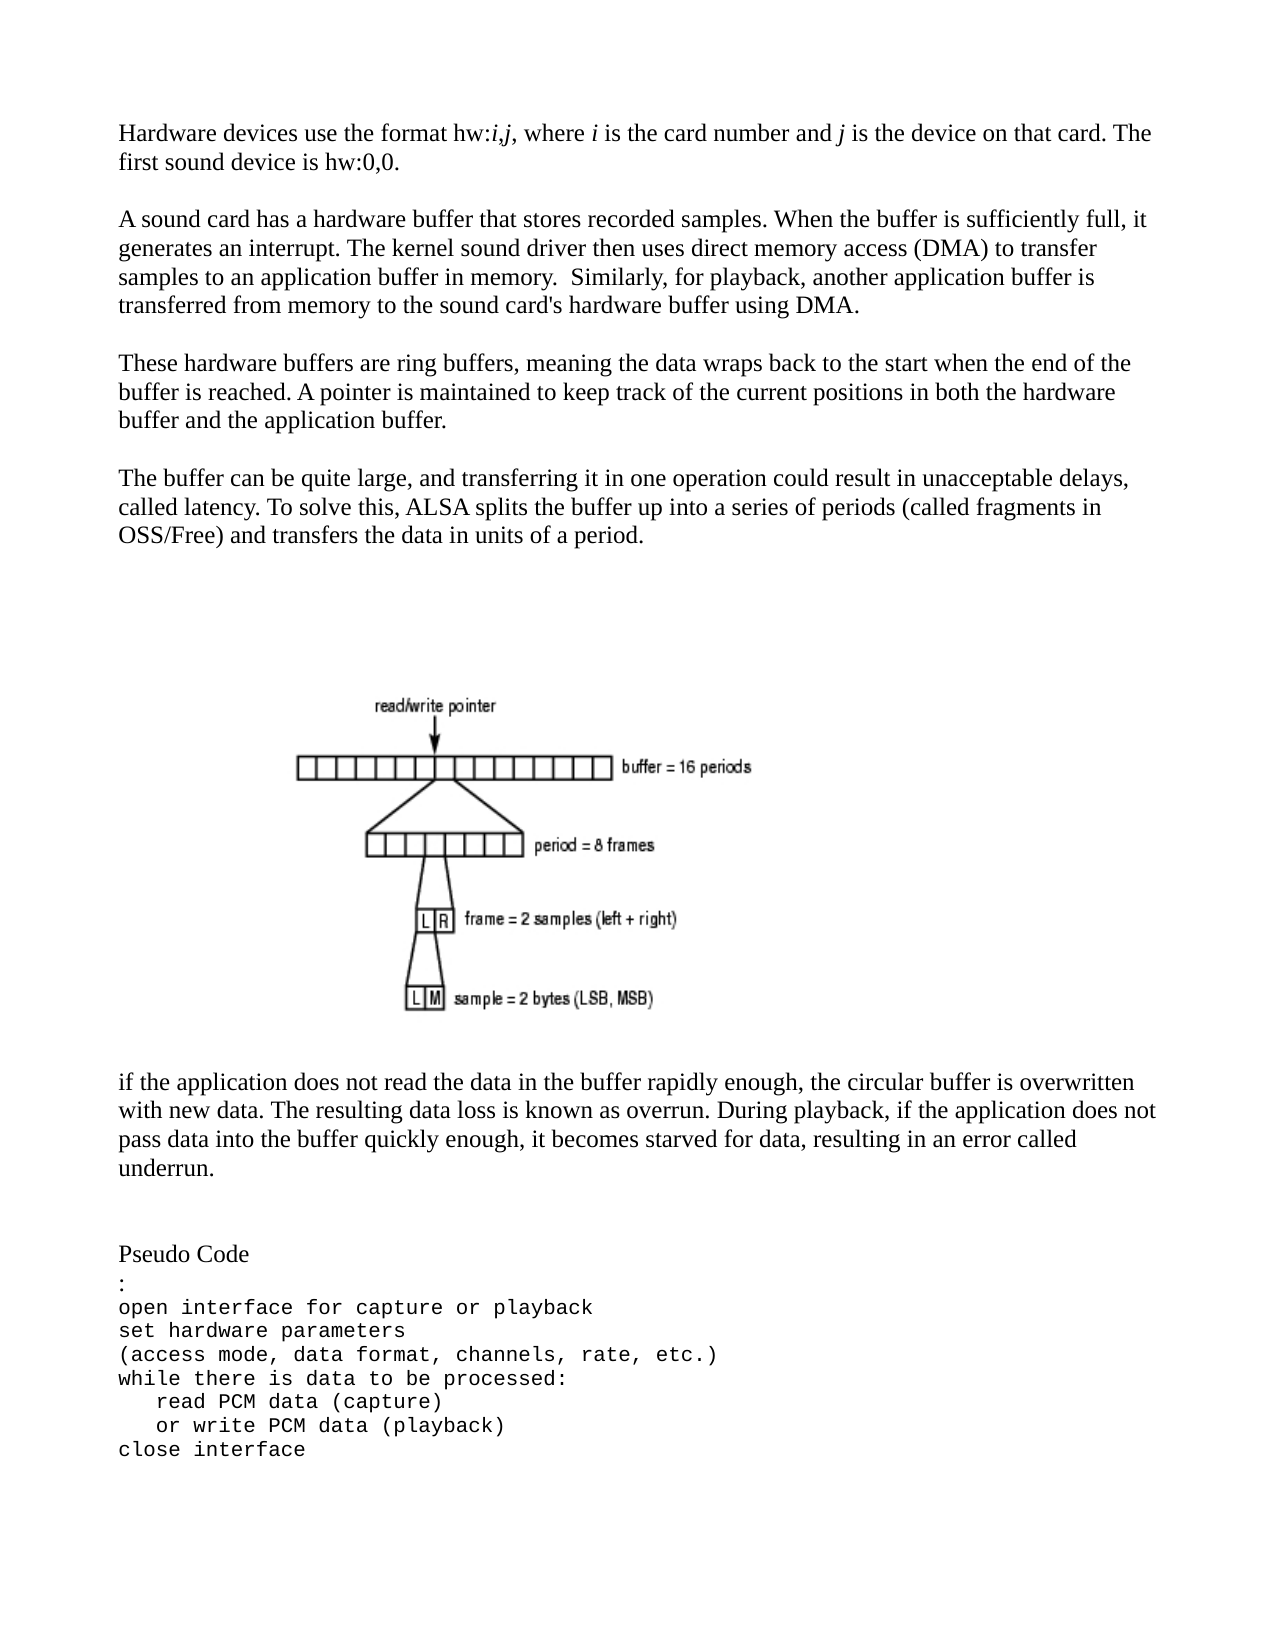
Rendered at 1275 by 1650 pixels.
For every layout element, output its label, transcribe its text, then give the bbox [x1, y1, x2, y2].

text or write PCM data (playback) [118, 1415, 1157, 1439]
text Hardware devices use the format hw:i,j, where i is the card number and j is the device on that card. The first sound device is hw:0,0. [118, 118, 1157, 176]
text open interface for capture or playback [118, 1297, 1157, 1321]
text if the application does not read the data in the buffer rapidly enough, the circular buffer is overwritten with new data. The resulting data loss is known as overrun. During playback, if the application does not pass data into the buffer quickly enough, it becomes starved for data, resulting in an error called underrun. [118, 1067, 1157, 1182]
picture [276, 659, 767, 1066]
text The buffer can be quite large, and transferring it in one operation could result in unacceptable delays, called latency. To solve this, ALSA splits the buffer up into a series of periods (called fragments in OSS/Free) and transfers the data in units of a period. [118, 463, 1157, 549]
text (access mode, data format, channels, rate, etc.) [118, 1344, 1157, 1368]
text A sound card has a hardware buffer that stores recorded samples. When the buffer is sufficiently full, it generates an interrupt. The kernel sound driver then uses direct memory access (DMA) to transfer samples to an application buffer in memory. Similarly, for playback, another application buffer is transferred from memory to the sound card's hardware buffer using DMA. [118, 204, 1157, 319]
text These hardware buffers are ring buffers, meaning the data wraps back to the start when the end of the buffer is reached. A pointer is maintained to keep track of the current positions in both the hardware buffer and the application buffer. [118, 348, 1157, 434]
text Pseudo Code [118, 1239, 1157, 1268]
text set hardware parameters [118, 1321, 1157, 1344]
text close interface [118, 1439, 1157, 1462]
text while there is data to be processed: [118, 1368, 1157, 1391]
text read PCM data (capture) [118, 1391, 1157, 1415]
text : [118, 1268, 1157, 1297]
